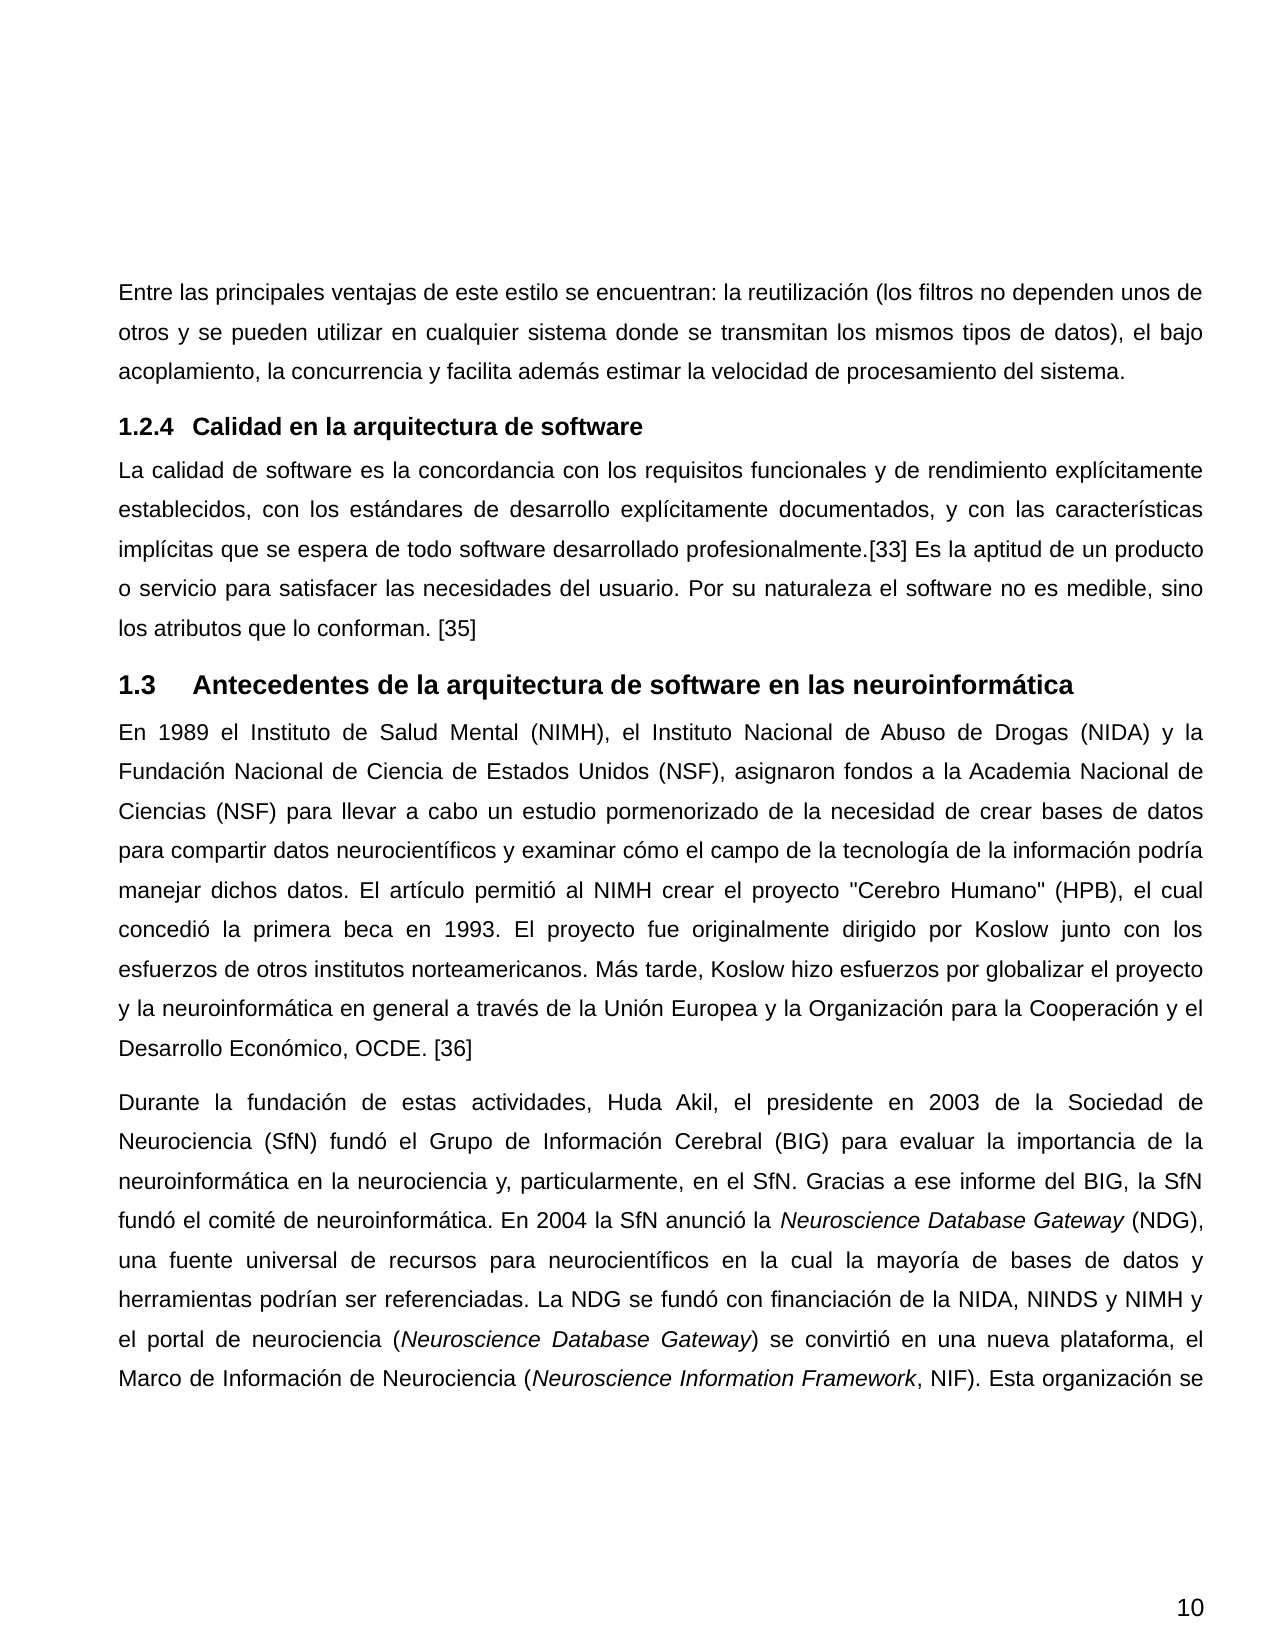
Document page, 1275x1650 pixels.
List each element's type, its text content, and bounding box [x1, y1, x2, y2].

text Entre las principales ventajas de este estilo se encuentran: la reutilización (los filtros no dependen unos de otros y se pueden utilizar en cualquier sistema donde se transmitan los mismos tipos de datos), el bajo acoplamiento, la concurrencia y facilita además estimar la velocidad de procesamiento del sistema. [118, 279, 1204, 384]
text Durante la fundación de estas actividades, Huda Akil, el presidente en 2003 de la Sociedad de Neurociencia (SfN) fundó el Grupo de Información Cerebral (BIG) para evaluar la importancia de la neuroinformática en la neurociencia y, particularmente, en el SfN. Gracias a ese informe del BIG, la SfN fundó el comité de neuroinformática. En 2004 la SfN anunció la Neuroscience Database Gateway (NDG), una fuente universal de recursos para neurocientíficos en la cual la mayoría de bases de datos y herramientas podrían ser referenciadas. La NDG se fundó con financiación de la NIDA, NINDS y NIMH y el portal de neurociencia (Neuroscience Database Gateway) se convirtió en una nueva plataforma, el Marco de Información de Neurociencia (Neuroscience Information Framework, NIF). Esta organización se [118, 1089, 1204, 1391]
subtitle Antecedentes de la arquitectura de software en las neuroinformática [118, 669, 1204, 700]
text En 1989 el Instituto de Salud Mental (NIMH), el Instituto Nacional de Abuso de Drogas (NIDA) y la Fundación Nacional de Ciencia de Estados Unidos (NSF), asignaron fondos a la Academia Nacional de Ciencias (NSF) para llevar a cabo un estudio pormenorizado de la necesidad de crear bases de datos para compartir datos neurocientíficos y examinar cómo el campo de la tecnología de la información podría manejar dichos datos. El artículo permitió al NIMH crear el proyecto "Cerebro Humano" (HPB), el cual concedió la primera beca en 1993. El proyecto fue originalmente dirigido por Koslow junto con los esfuerzos de otros institutos norteamericanos. Más tarde, Koslow hizo esfuerzos por globalizar el proyecto y la neuroinformática en general a través de la Unión Europea y la Organización para la Cooperación y el Desarrollo Económico, OCDE. [36] [118, 719, 1204, 1061]
text La calidad de software es la concordancia con los requisitos funcionales y de rendimiento explícitamente establecidos, con los estándares de desarrollo explícitamente documentados, y con las características implícitas que se espera de todo software desarrollado profesionalmente.[33] Es la aptitud de un producto o servicio para satisfacer las necesidades del usuario. Por su naturaleza el software no es medible, sino los atributos que lo conforman. [35] [118, 457, 1204, 641]
subtitle Calidad en la arquitectura de software [118, 412, 1204, 441]
